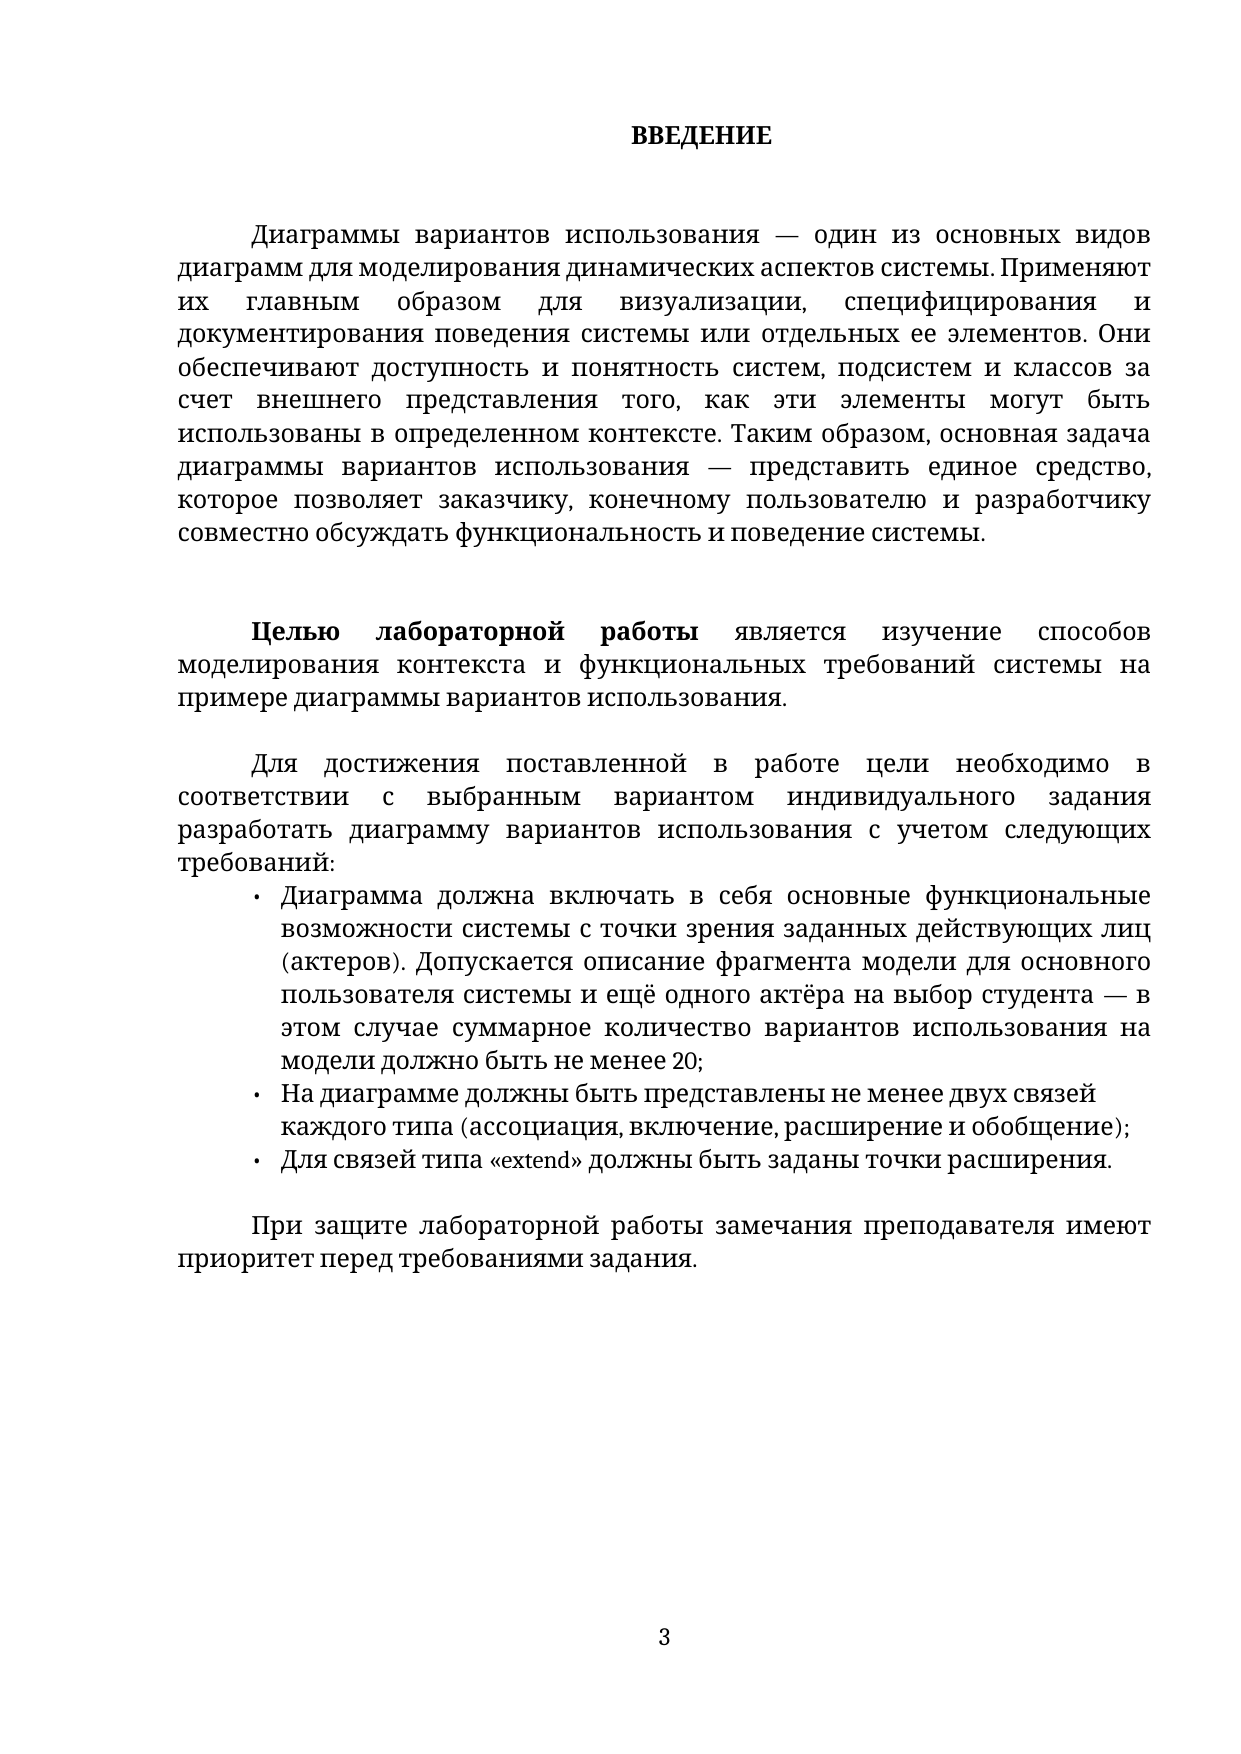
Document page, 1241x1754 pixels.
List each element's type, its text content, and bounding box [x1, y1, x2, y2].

list На диаграмме должны быть представлены не менее двух связей каждого типа (ассоциация, включение, расширение и обобщение); [251, 1080, 1152, 1142]
list Диаграмма должна включать в себя основные функциональные возможности системы с точки зрения заданных действующих лиц (актеров). Допускается описание фрагмента модели для основного пользователя системы и ещё одного актёра на выбор студента — в этом случае суммарное количество вариантов использования на модели должно быть не менее 20; [251, 882, 1152, 1076]
list Для связей типа «extend» должны быть заданы точки расширения. [251, 1146, 1152, 1175]
text Для достижения поставленной в работе цели необходимо в соответствии с выбранным вариантом индивидуального задания разработать диаграмму вариантов использования с учетом следующих требований: [177, 750, 1152, 877]
text При защите лабораторной работы замечания преподавателя имеют приоритет перед требованиями задания. [177, 1212, 1152, 1274]
text ВВЕДЕНИЕ [251, 122, 1152, 151]
text Диаграммы вариантов использования — один из основных видов диаграмм для моделирования динамических аспектов системы. Применяют их главным образом для визуализации, специфицирования и документирования поведения системы или отдельных ее элементов. Они обеспечивают доступность и понятность систем, подсистем и классов за счет внешнего представления того, как эти элементы могут быть использованы в определенном контексте. Таким образом, основная задача диаграммы вариантов использования — представить единое средство, которое позволяет заказчику, конечному пользователю и разработчику совместно обсуждать функциональность и поведение системы. [177, 221, 1152, 547]
text Целью лабораторной работы является изучение способов моделирования контекста и функциональных требований системы на примере диаграммы вариантов использования. [177, 618, 1152, 712]
